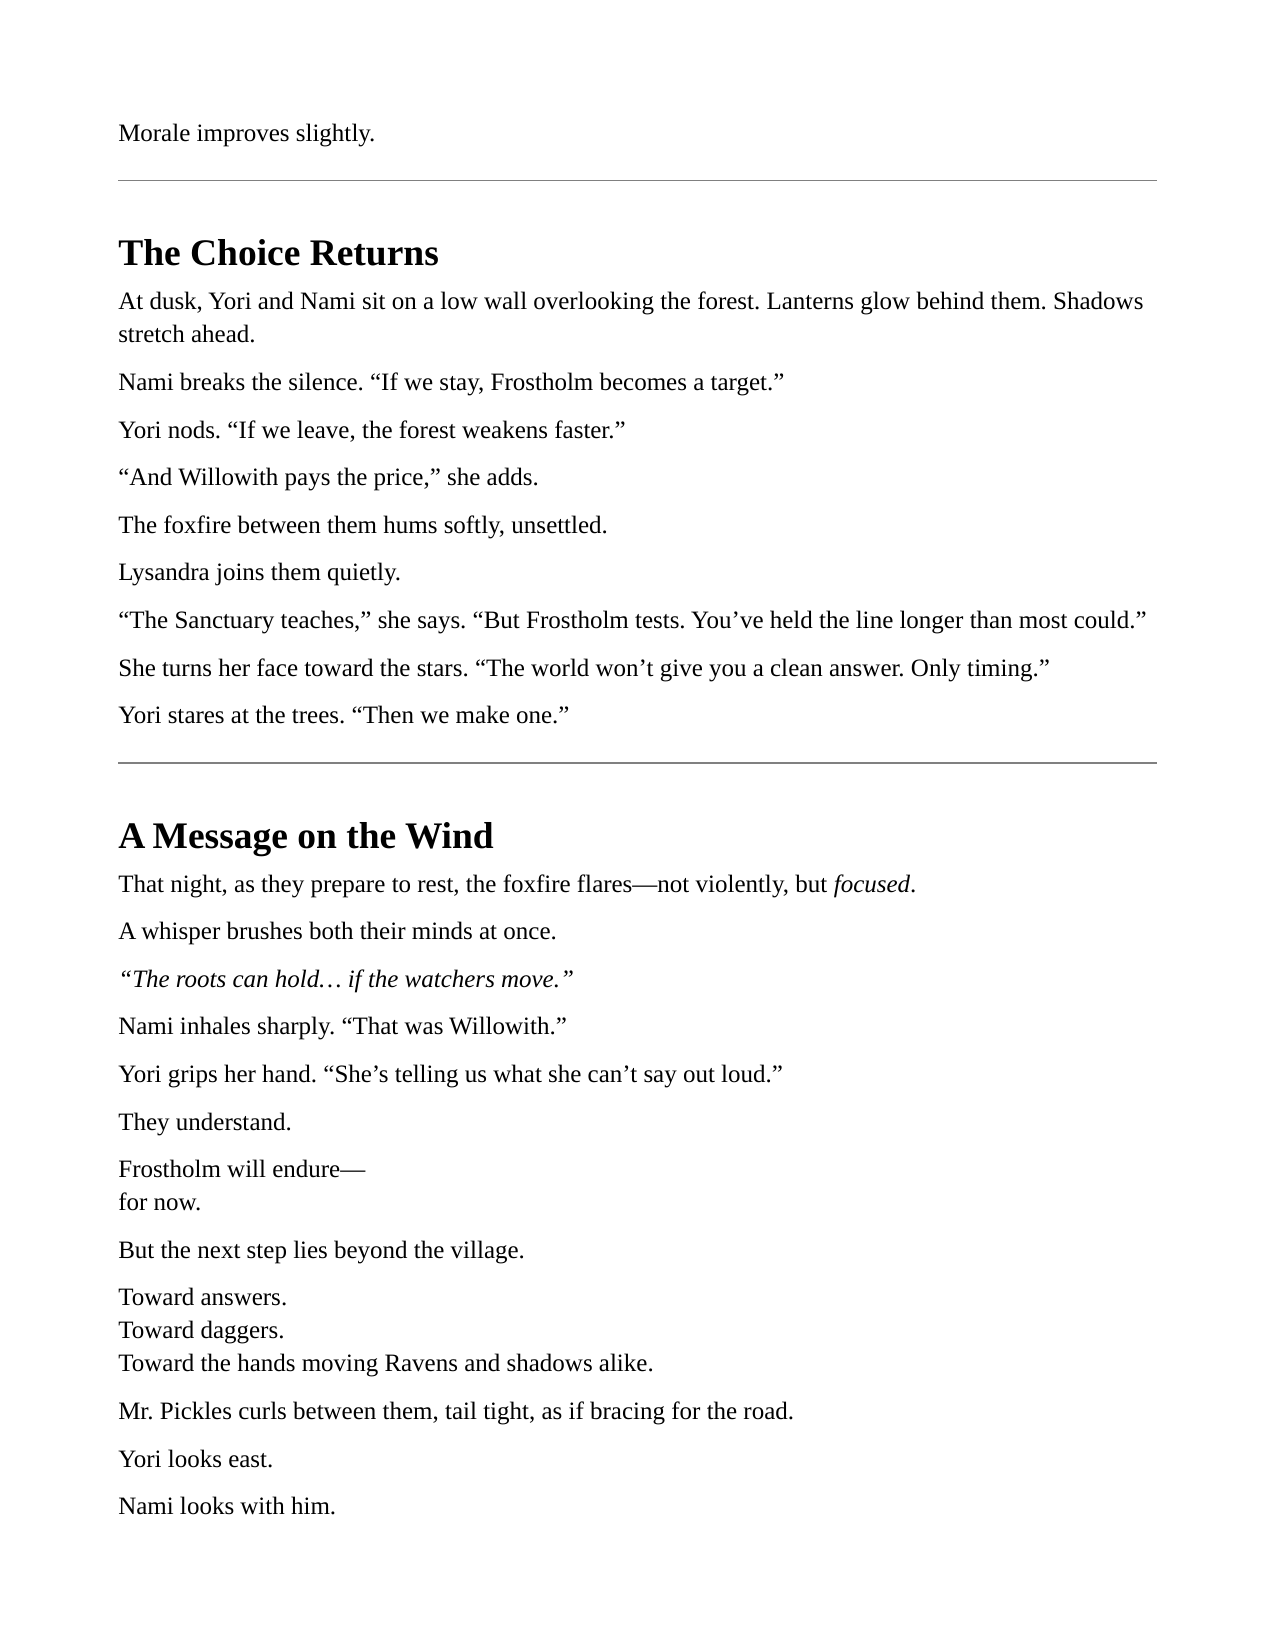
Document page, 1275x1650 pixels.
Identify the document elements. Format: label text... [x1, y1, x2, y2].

text The foxfire between them hums softly, unsettled. [118, 510, 1157, 539]
text Yori looks east. [118, 1444, 1157, 1472]
text Nami inhales sharply. “That was Willowith.” [118, 1011, 1157, 1040]
text Lysandra joins them quietly. [118, 557, 1157, 586]
text Frostholm will endure— for now. [118, 1154, 1157, 1216]
text Nami breaks the silence. “If we stay, Frostholm becomes a target.” [118, 367, 1157, 396]
text Toward answers. Toward daggers. Toward the hands moving Ravens and shadows alike. [118, 1282, 1157, 1377]
text But the next step lies beyond the village. [118, 1235, 1157, 1264]
text “The roots can hold… if the watchers move.” [118, 964, 1157, 993]
text That night, as they prepare to rest, the foxfire flares—not violently, but focused. [118, 869, 1157, 897]
text “The Sanctuary teaches,” she says. “But Frostholm tests. You’ve held the line longer than most could.” [118, 605, 1157, 634]
text At dusk, Yori and Nami sit on a low wall overlooking the forest. Lanterns glow behind them. Shadows stretch ahead. [118, 286, 1157, 348]
subtitle The Choice Returns [118, 231, 1157, 274]
text Morale improves slightly. [118, 118, 1157, 147]
text She turns her face toward the stars. “The world won’t give you a clean answer. Only timing.” [118, 653, 1157, 681]
text A whisper brushes both their minds at once. [118, 916, 1157, 945]
text “And Willowith pays the price,” she adds. [118, 462, 1157, 491]
text Yori stares at the trees. “Then we make one.” [118, 700, 1157, 729]
text Yori nods. “If we leave, the forest weakens faster.” [118, 415, 1157, 443]
text Mr. Pickles curls between them, tail tight, as if bracing for the road. [118, 1396, 1157, 1425]
text Nami looks with him. [118, 1491, 1157, 1520]
text Yori grips her hand. “She’s telling us what she can’t say out loud.” [118, 1059, 1157, 1088]
text They understand. [118, 1107, 1157, 1135]
subtitle A Message on the Wind [118, 813, 1157, 856]
